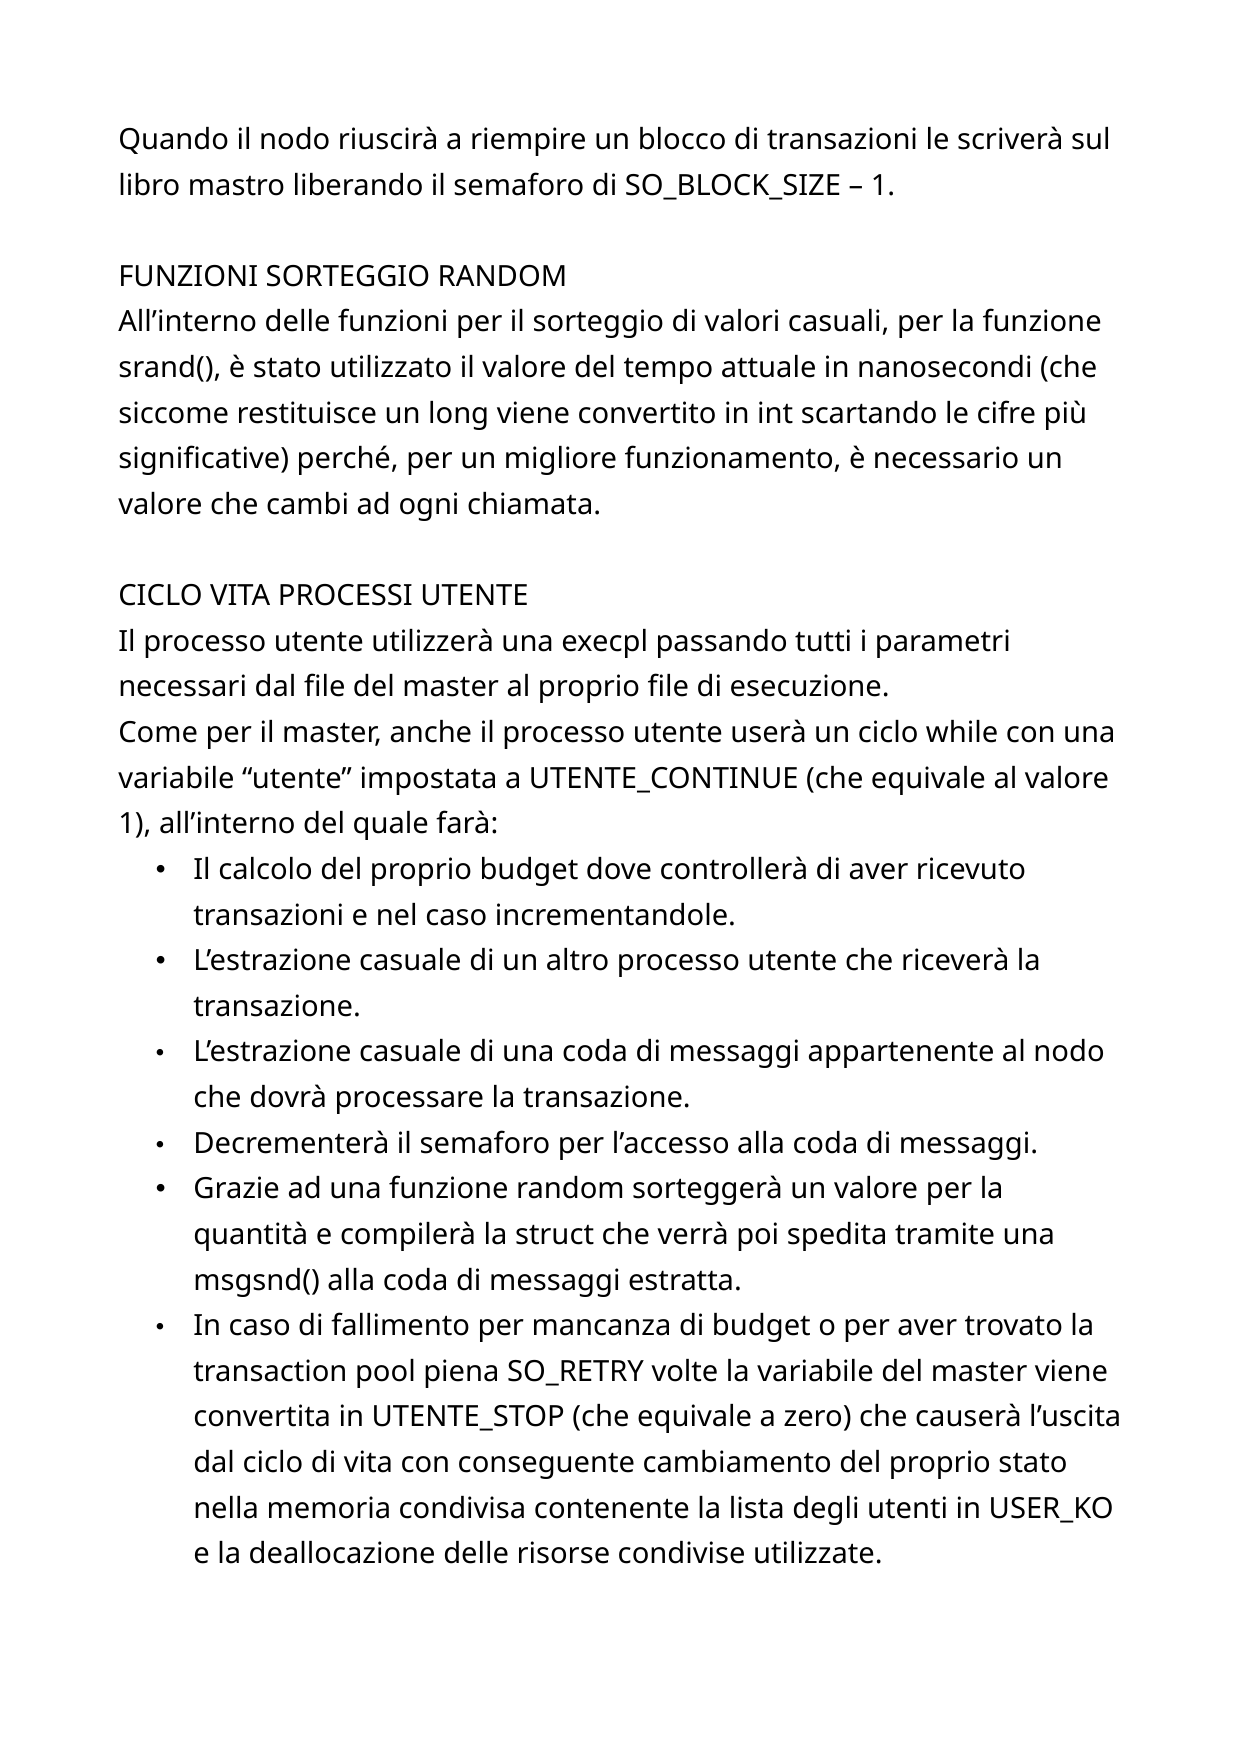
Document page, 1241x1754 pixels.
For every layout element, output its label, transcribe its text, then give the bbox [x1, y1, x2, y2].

list Decrementerà il semaforo per l’accesso alla coda di messaggi. [156, 1122, 1122, 1162]
list Grazie ad una funzione random sorteggerà un valore per la quantità e compilerà la struct che verrà poi spedita tramite una msgsnd() alla coda di messaggi estratta. [156, 1167, 1122, 1298]
text FUNZIONI SORTEGGIO RANDOM [118, 255, 1122, 295]
text CICLO VITA PROCESSI UTENTE [118, 574, 1122, 614]
list In caso di fallimento per mancanza di budget o per aver trovato la transaction pool piena SO_RETRY volte la variabile del master viene convertita in UTENTE_STOP (che equivale a zero) che causerà l’uscita dal ciclo di vita con conseguente cambiamento del proprio stato nella memoria condivisa contenente la lista degli utenti in USER_KO e la deallocazione delle risorse condivise utilizzate. [156, 1304, 1122, 1572]
list L’estrazione casuale di una coda di messaggi appartenente al nodo che dovrà processare la transazione. [156, 1031, 1122, 1116]
text All’interno delle funzioni per il sorteggio di valori casuali, per la funzione srand(), è stato utilizzato il valore del tempo attuale in nanosecondi (che siccome restituisce un long viene convertito in int scartando le cifre più significative) perché, per un migliore funzionamento, è necessario un valore che cambi ad ogni chiamata. [118, 301, 1122, 523]
list L’estrazione casuale di un altro processo utente che riceverà la transazione. [156, 939, 1122, 1025]
text Quando il nodo riuscirà a riempire un blocco di transazioni le scriverà sul libro mastro liberando il semaforo di SO_BLOCK_SIZE – 1. [118, 118, 1122, 203]
text Come per il master, anche il processo utente userà un ciclo while con una variabile “utente” impostata a UTENTE_CONTINUE (che equivale al valore 1), all’interno del quale farà: [118, 711, 1122, 842]
text Il processo utente utilizzerà una execpl passando tutti i parametri necessari dal file del master al proprio file di esecuzione. [118, 620, 1122, 705]
list Il calcolo del proprio budget dove controllerà di aver ricevuto transazioni e nel caso incrementandole. [156, 848, 1122, 933]
